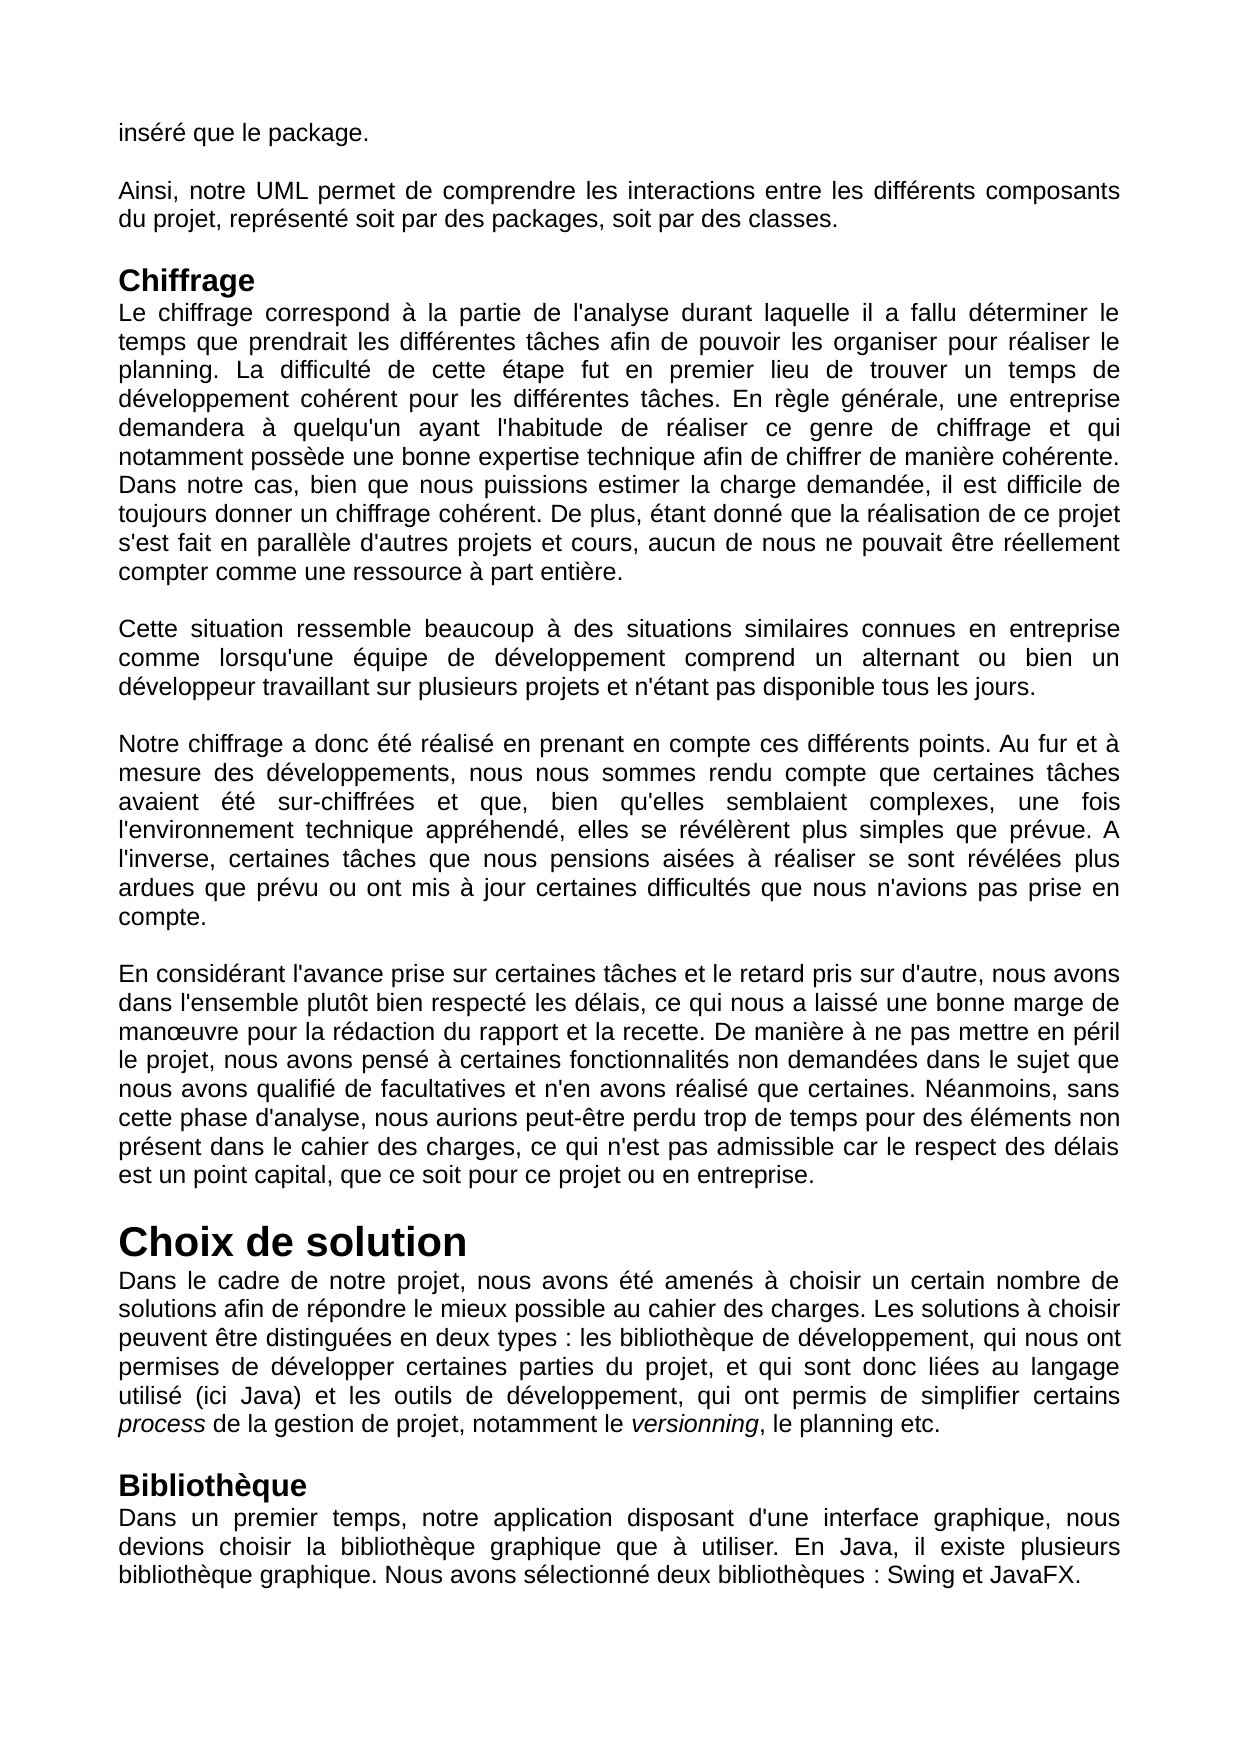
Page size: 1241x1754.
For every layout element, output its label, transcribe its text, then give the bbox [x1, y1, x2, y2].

text Ainsi, notre UML permet de comprendre les interactions entre les différents composants du projet, représenté soit par des packages, soit par des classes. [118, 176, 1122, 233]
text Bibliothèque [118, 1467, 1122, 1503]
text Chiffrage [118, 262, 1122, 298]
text Le chiffrage correspond à la partie de l'analyse durant laquelle il a fallu déterminer le temps que prendrait les différentes tâches afin de pouvoir les organiser pour réaliser le planning. La difficulté de cette étape fut en premier lieu de trouver un temps de développement cohérent pour les différentes tâches. En règle générale, une entreprise demandera à quelqu'un ayant l'habitude de réaliser ce genre de chiffrage et qui notamment possède une bonne expertise technique afin de chiffrer de manière cohérente. Dans notre cas, bien que nous puissions estimer la charge demandée, il est difficile de toujours donner un chiffrage cohérent. De plus, étant donné que la réalisation de ce projet s'est fait en parallèle d'autres projets et cours, aucun de nous ne pouvait être réellement compter comme une ressource à part entière. [118, 298, 1122, 585]
text inséré que le package. [118, 118, 1122, 147]
text Cette situation ressemble beaucoup à des situations similaires connues en entreprise comme lorsqu'une équipe de développement comprend un alternant ou bien un développeur travaillant sur plusieurs projets et n'étant pas disponible tous les jours. [118, 614, 1122, 700]
text Dans un premier temps, notre application disposant d'une interface graphique, nous devions choisir la bibliothèque graphique que à utiliser. En Java, il existe plusieurs bibliothèque graphique. Nous avons sélectionné deux bibliothèques : Swing et JavaFX. [118, 1503, 1122, 1589]
text En considérant l'avance prise sur certaines tâches et le retard pris sur d'autre, nous avons dans l'ensemble plutôt bien respecté les délais, ce qui nous a laissé une bonne marge de manœuvre pour la rédaction du rapport et la recette. De manière à ne pas mettre en péril le projet, nous avons pensé à certaines fonctionnalités non demandées dans le sujet que nous avons qualifié de facultatives et n'en avons réalisé que certaines. Néanmoins, sans cette phase d'analyse, nous aurions peut-être perdu trop de temps pour des éléments non présent dans le cahier des charges, ce qui n'est pas admissible car le respect des délais est un point capital, que ce soit pour ce projet ou en entreprise. [118, 959, 1122, 1189]
text Notre chiffrage a donc été réalisé en prenant en compte ces différents points. Au fur et à mesure des développements, nous nous sommes rendu compte que certaines tâches avaient été sur-chiffrées et que, bien qu'elles semblaient complexes, une fois l'environnement technique appréhendé, elles se révélèrent plus simples que prévue. A l'inverse, certaines tâches que nous pensions aisées à réaliser se sont révélées plus ardues que prévu ou ont mis à jour certaines difficultés que nous n'avions pas prise en compte. [118, 729, 1122, 930]
text Dans le cadre de notre projet, nous avons été amenés à choisir un certain nombre de solutions afin de répondre le mieux possible au cahier des charges. Les solutions à choisir peuvent être distinguées en deux types : les bibliothèque de développement, qui nous ont permises de développer certaines parties du projet, et qui sont donc liées au langage utilisé (ici Java) et les outils de développement, qui ont permis de simplifier certains process de la gestion de projet, notamment le versionning, le planning etc. [118, 1266, 1122, 1438]
text Choix de solution [118, 1218, 1122, 1266]
